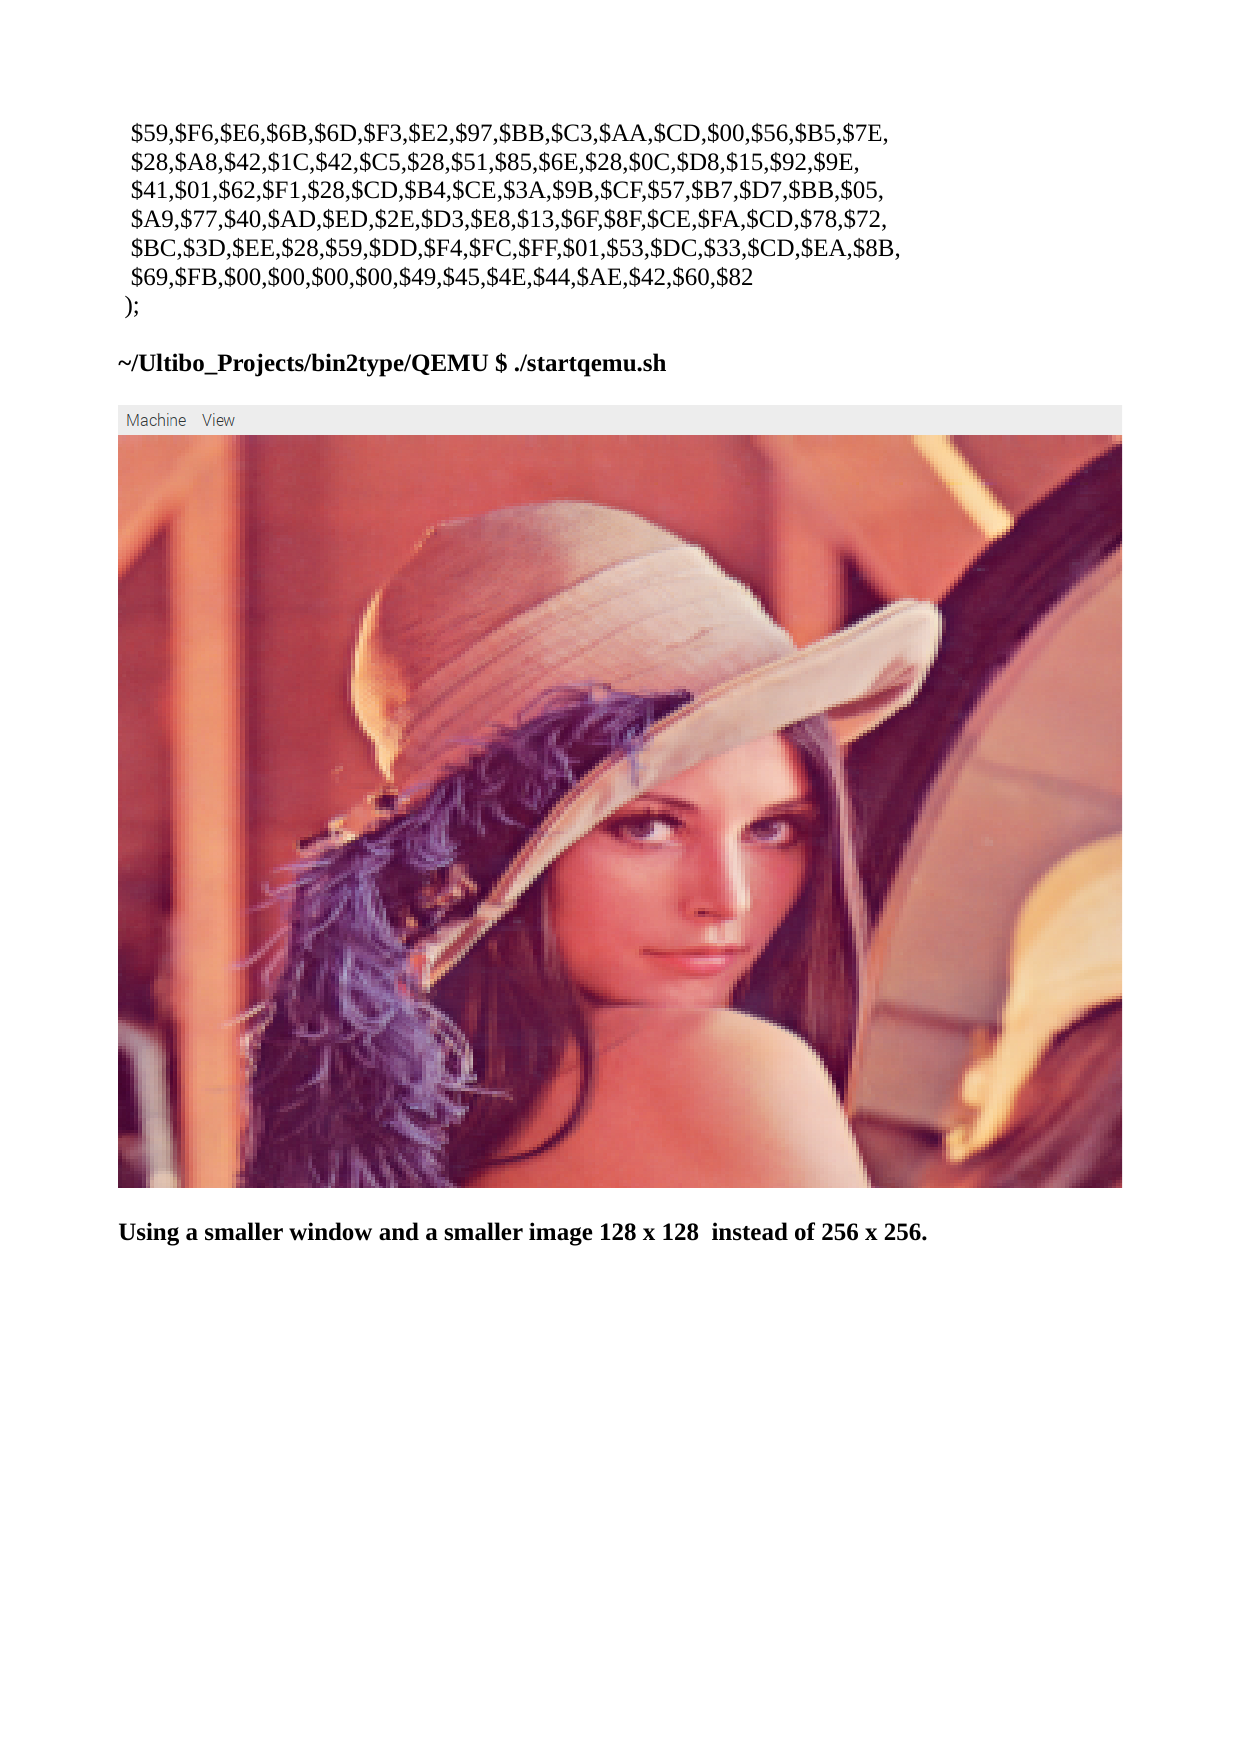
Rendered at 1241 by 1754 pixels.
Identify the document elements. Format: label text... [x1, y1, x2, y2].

text $A9,$77,$40,$AD,$ED,$2E,$D3,$E8,$13,$6F,$8F,$CE,$FA,$CD,$78,$72, [118, 204, 1122, 233]
text Using a smaller window and a smaller image 128 x 128 instead of 256 x 256. [118, 1217, 1122, 1245]
text $BC,$3D,$EE,$28,$59,$DD,$F4,$FC,$FF,$01,$53,$DC,$33,$CD,$EA,$8B, [118, 233, 1122, 262]
text $59,$F6,$E6,$6B,$6D,$F3,$E2,$97,$BB,$C3,$AA,$CD,$00,$56,$B5,$7E, [118, 118, 1122, 147]
picture [118, 405, 1123, 1188]
text $28,$A8,$42,$1C,$42,$C5,$28,$51,$85,$6E,$28,$0C,$D8,$15,$92,$9E, [118, 147, 1122, 176]
text $69,$FB,$00,$00,$00,$00,$49,$45,$4E,$44,$AE,$42,$60,$82 [118, 262, 1122, 291]
text ~/Ultibo_Projects/bin2type/QEMU $ ./startqemu.sh [118, 348, 1122, 377]
text ); [118, 291, 1122, 319]
text $41,$01,$62,$F1,$28,$CD,$B4,$CE,$3A,$9B,$CF,$57,$B7,$D7,$BB,$05, [118, 176, 1122, 204]
